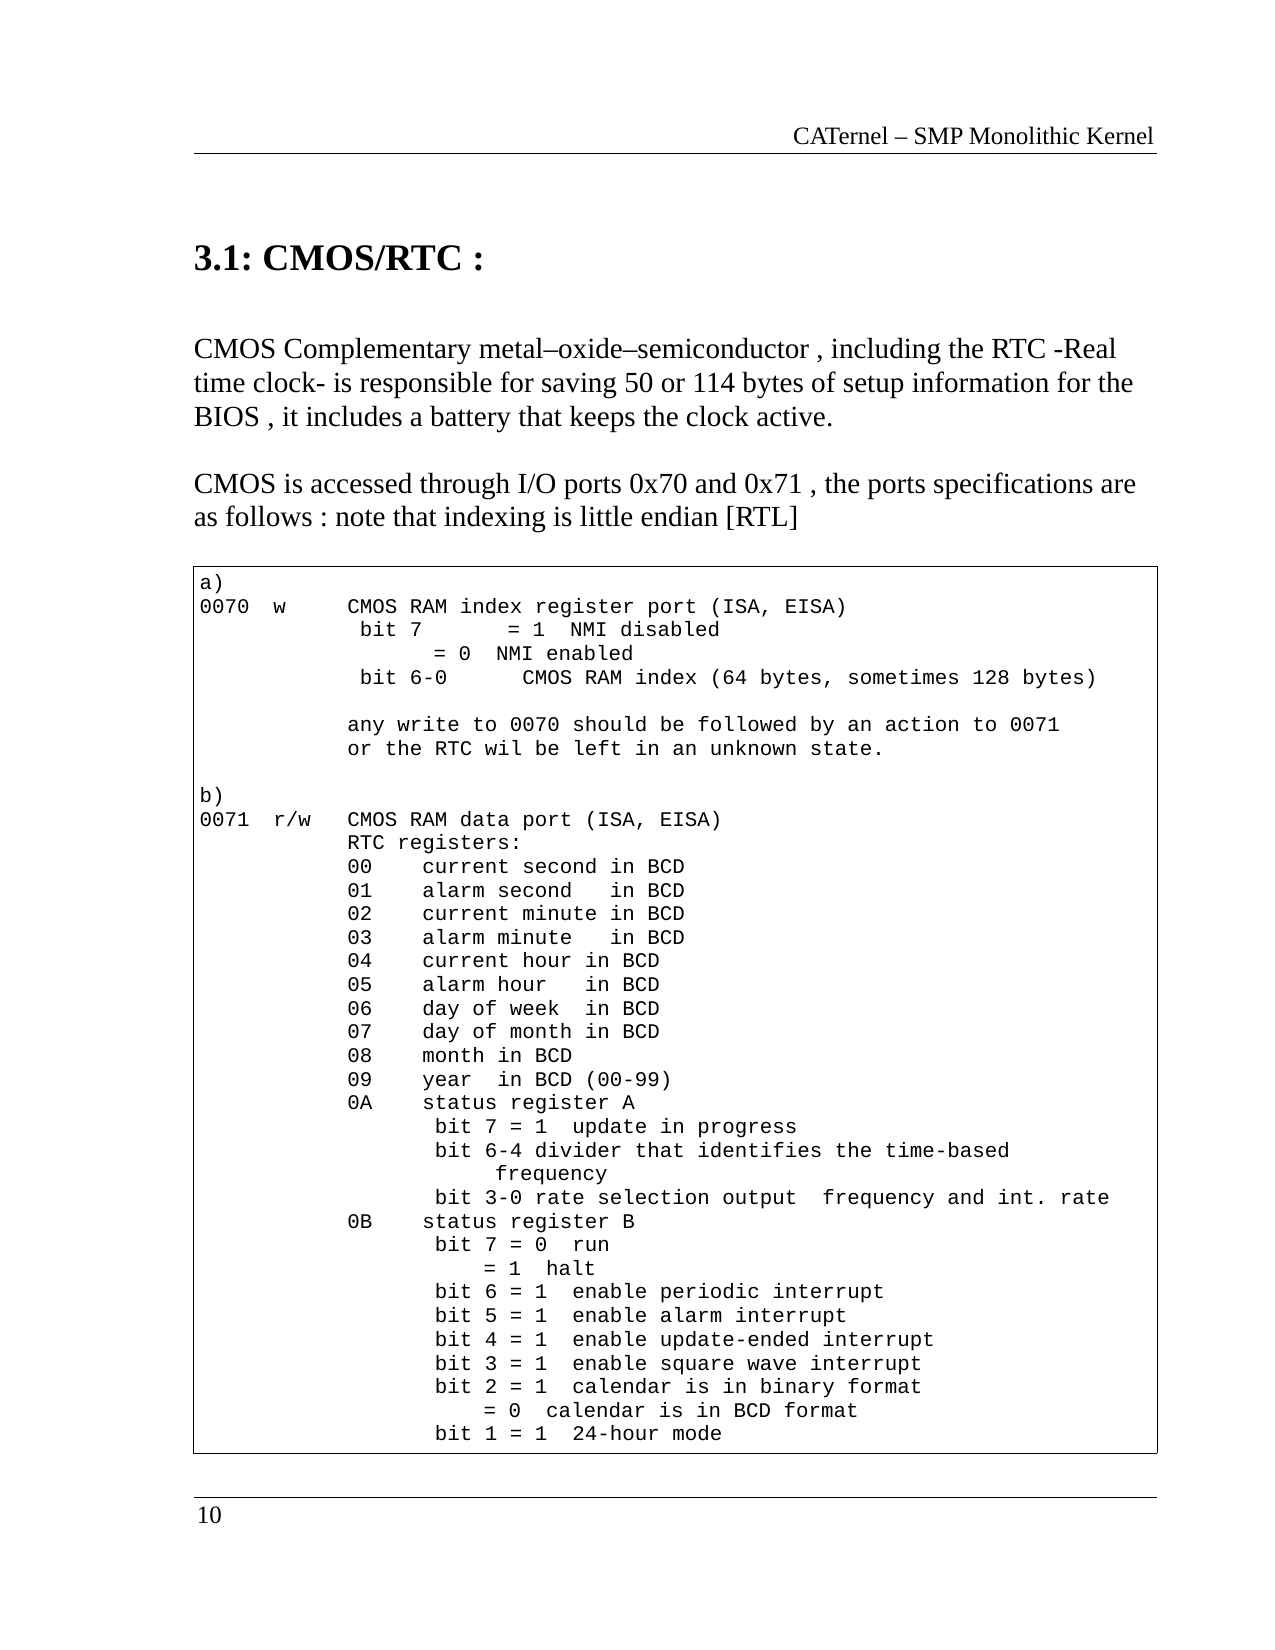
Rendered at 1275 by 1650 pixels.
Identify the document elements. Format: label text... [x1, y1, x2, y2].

text 3.1: CMOS/RTC : [193, 236, 1157, 279]
text CMOS is accessed through I/O ports 0x70 and 0x71 , the ports specifications are [193, 466, 1157, 499]
table_header a) 0070 w CMOS RAM index register port (ISA, EISA) bit 7 = 1 NMI disabled = 0 NMI enabled bit 6-0 CMOS RAM index (64 bytes, sometimes 128 bytes) any write to 0070 should be followed by an action to 0071 or the RTC wil be left in an unknown state. b) 0071 r/w CMOS RAM data port (ISA, EISA) RTC registers: 00 current second in BCD 01 alarm second in BCD 02 current minute in BCD 03 alarm minute in BCD 04 current hour in BCD 05 alarm hour in BCD 06 day of week in BCD 07 day of month in BCD 08 month in BCD 09 year in BCD (00-99) 0A status register A bit 7 = 1 update in progress bit 6-4 divider that identifies the time-based frequency bit 3-0 rate selection output frequency and int. rate 0B status register B bit 7 = 0 run = 1 halt bit 6 = 1 enable periodic interrupt bit 5 = 1 enable alarm interrupt bit 4 = 1 enable update-ended interrupt bit 3 = 1 enable square wave interrupt bit 2 = 1 calendar is in binary format = 0 calendar is in BCD format bit 1 = 1 24-hour mode [194, 567, 1157, 1453]
text as follows : note that indexing is little endian [RTL] [193, 499, 1157, 533]
text CMOS Complementary metal–oxide–semiconductor , including the RTC -Real time clock- is responsible for saving 50 or 114 bytes of setup information for the BIOS , it includes a battery that keeps the clock active. [193, 332, 1157, 432]
